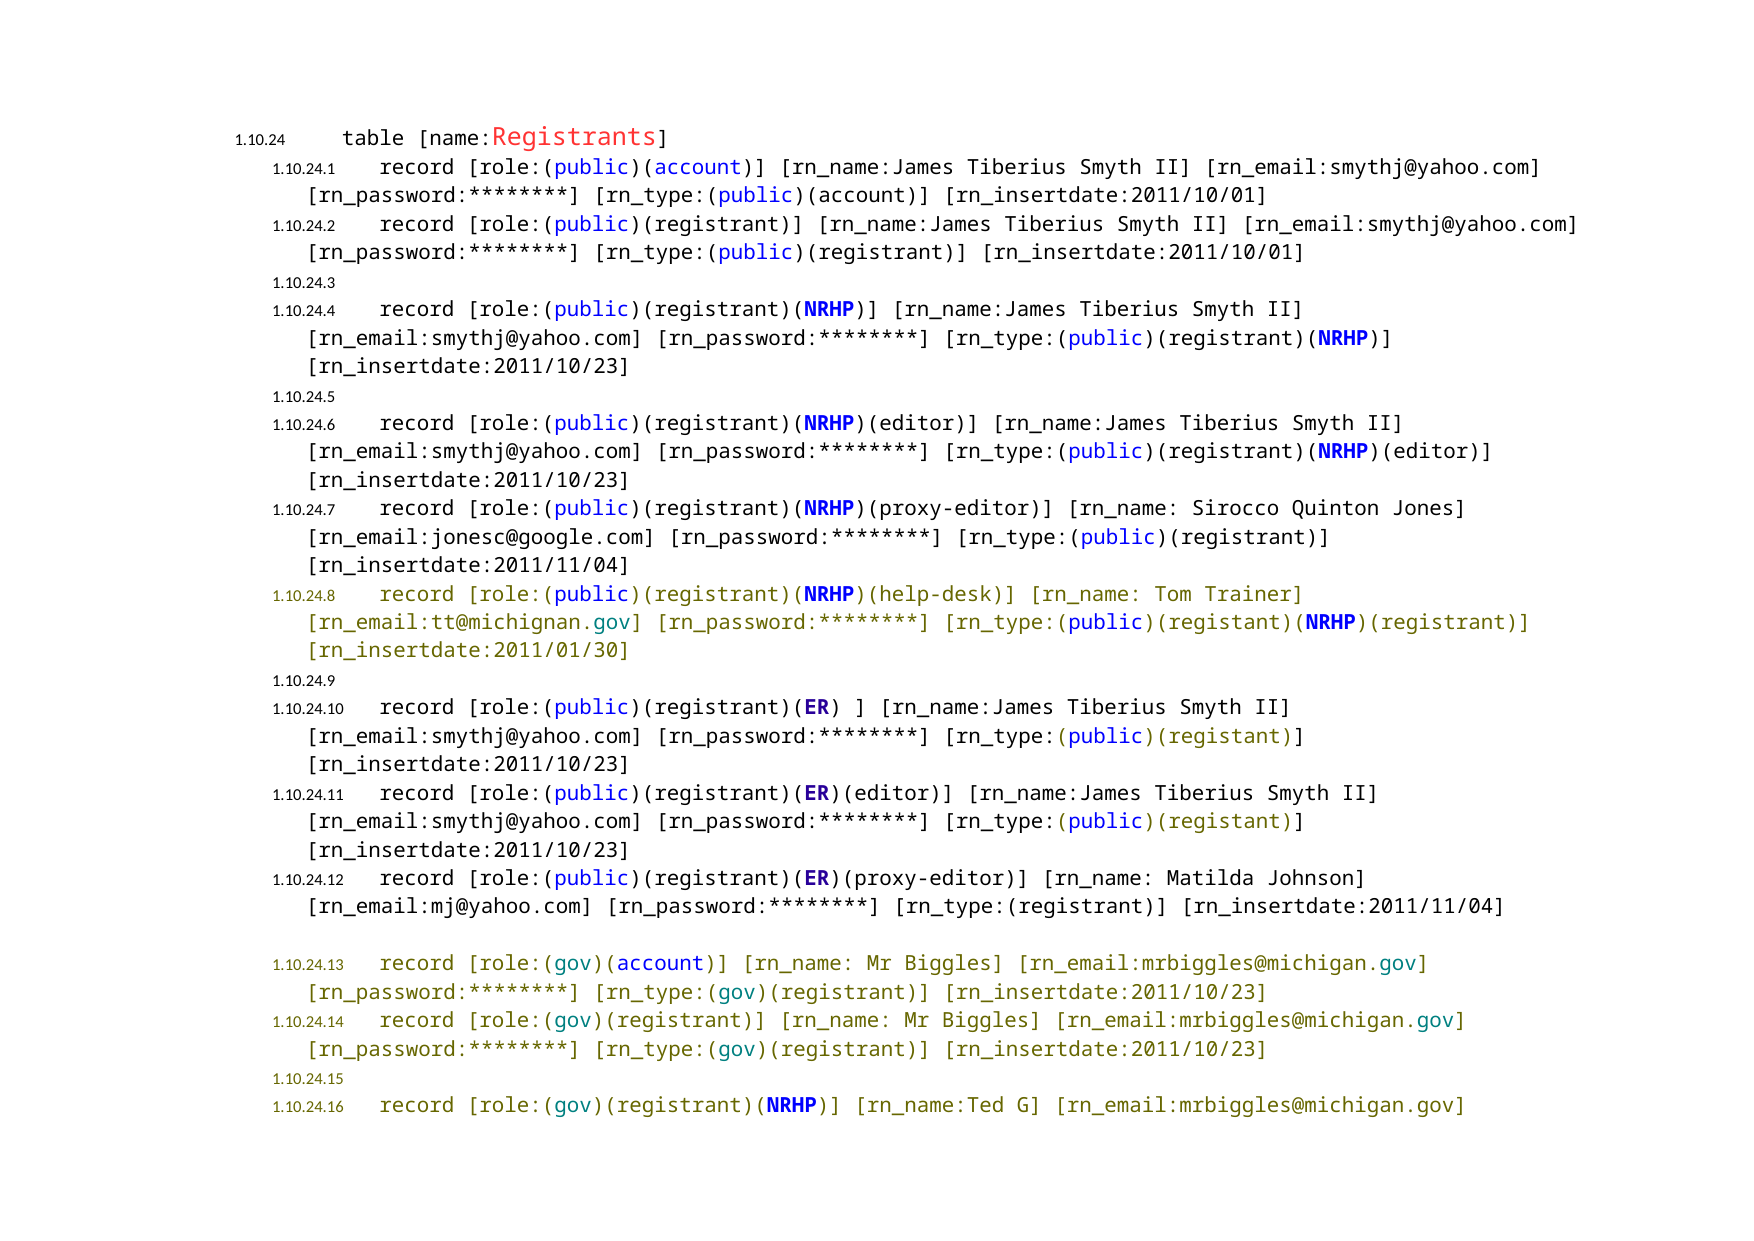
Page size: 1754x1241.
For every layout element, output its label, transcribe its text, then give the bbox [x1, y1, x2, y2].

list record [role:(public)(registrant)(ER) ] [rn_name:James Tiberius Smyth II] [rn_email:smythj@yahoo.com] [rn_password:********] [rn_type:(public)(registant)] [rn_insertdate:2011/10/23] [268, 692, 1636, 778]
list record [role:(public)(registrant)(NRHP)(help-desk)] [rn_name: Tom Trainer] [rn_email:tt@michignan.gov] [rn_password:********] [rn_type:(public)(registant)(NRHP)(registrant)] [rn_insertdate:2011/01/30] [268, 579, 1636, 664]
list record [role:(gov)(account)] [rn_name: Mr Biggles] [rn_email:mrbiggles@michigan.gov] [rn_password:********] [rn_type:(gov)(registrant)] [rn_insertdate:2011/10/23] [268, 948, 1636, 1005]
list record [role:(public)(registrant)(ER)(editor)] [rn_name:James Tiberius Smyth II] [rn_email:smythj@yahoo.com] [rn_password:********] [rn_type:(public)(registant)] [rn_insertdate:2011/10/23] [268, 778, 1636, 863]
list record [role:(public)(registrant)(ER)(proxy-editor)] [rn_name: Matilda Johnson] [rn_email:mj@yahoo.com] [rn_password:********] [rn_type:(registrant)] [rn_insertdate:2011/11/04] [268, 863, 1636, 920]
list record [role:(gov)(registrant)(NRHP)] [rn_name:Ted G] [rn_email:mrbiggles@michigan.gov] [rn_password:********] [rn_type:(public)(registant)(NRHP)(reviewer)] [rn_insertdate:2011/01/03] [268, 1091, 1636, 1119]
list record [role:(public)(registrant)(NRHP)] [rn_name:James Tiberius Smyth II] [rn_email:smythj@yahoo.com] [rn_password:********] [rn_type:(public)(registrant)(NRHP)] [rn_insertdate:2011/10/23] [268, 294, 1636, 380]
list record [role:(public)(registrant)(NRHP)(editor)] [rn_name:James Tiberius Smyth II] [rn_email:smythj@yahoo.com] [rn_password:********] [rn_type:(public)(registrant)(NRHP)(editor)] [rn_insertdate:2011/10/23] [268, 408, 1636, 493]
list record [role:(gov)(registrant)] [rn_name: Mr Biggles] [rn_email:mrbiggles@michigan.gov] [rn_password:********] [rn_type:(gov)(registrant)] [rn_insertdate:2011/10/23] [268, 1005, 1636, 1062]
list record [role:(public)(registrant)] [rn_name:James Tiberius Smyth II] [rn_email:smythj@yahoo.com] [rn_password:********] [rn_type:(public)(registrant)] [rn_insertdate:2011/10/01] [268, 209, 1636, 266]
list record [role:(public)(registrant)(NRHP)(proxy-editor)] [rn_name: Sirocco Quinton Jones] [rn_email:jonesc@google.com] [rn_password:********] [rn_type:(public)(registrant)] [rn_insertdate:2011/11/04] [268, 493, 1636, 579]
list record [role:(public)(account)] [rn_name:James Tiberius Smyth II] [rn_email:smythj@yahoo.com] [rn_password:********] [rn_type:(public)(account)] [rn_insertdate:2011/10/01] [268, 152, 1636, 209]
list table [name:Registrants] [231, 118, 1636, 152]
